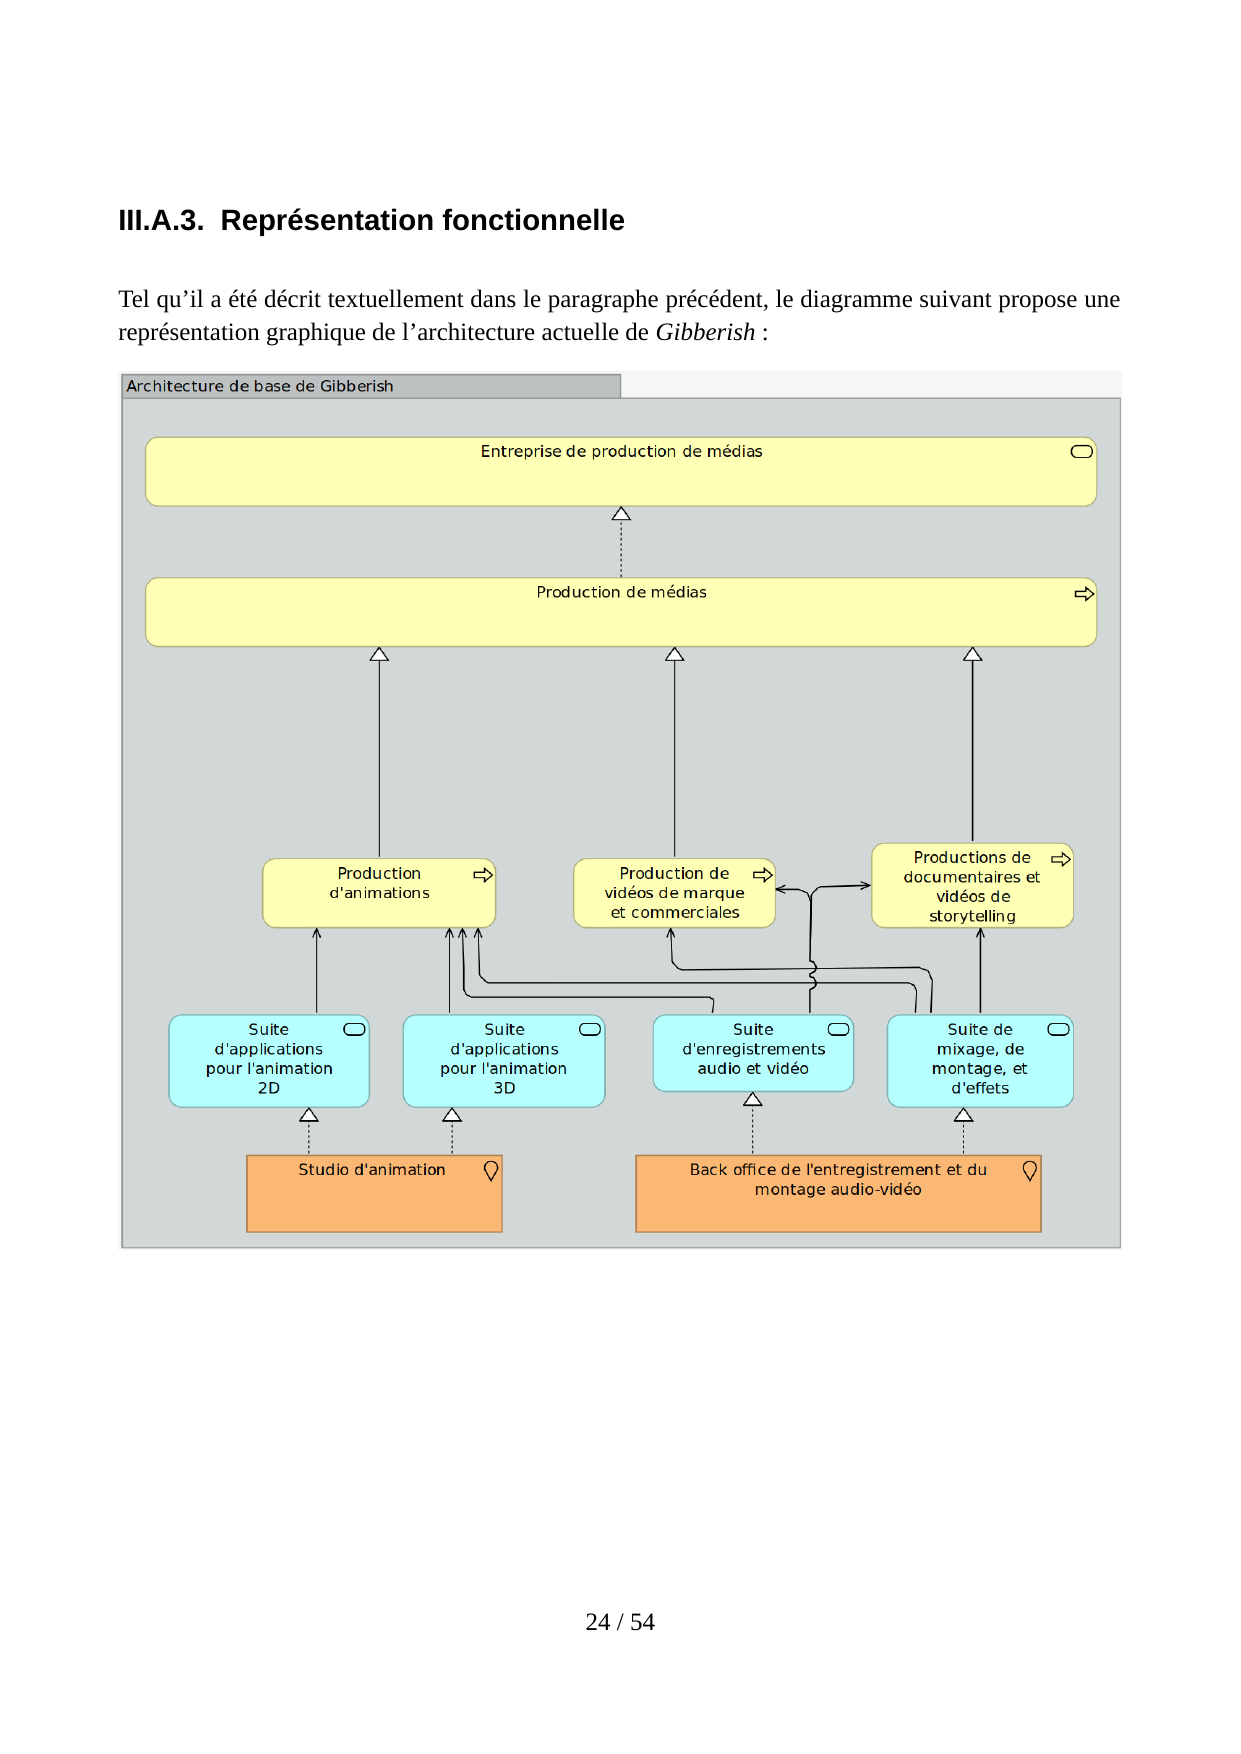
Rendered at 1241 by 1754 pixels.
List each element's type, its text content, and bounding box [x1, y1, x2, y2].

subtitle Représentation fonctionnelle [118, 203, 1122, 237]
picture [118, 371, 1123, 1250]
text Tel qu’il a été décrit textuellement dans le paragraphe précédent, le diagramme suivant propose une représentation graphique de l’architecture actuelle de Gibberish : [118, 284, 1122, 346]
